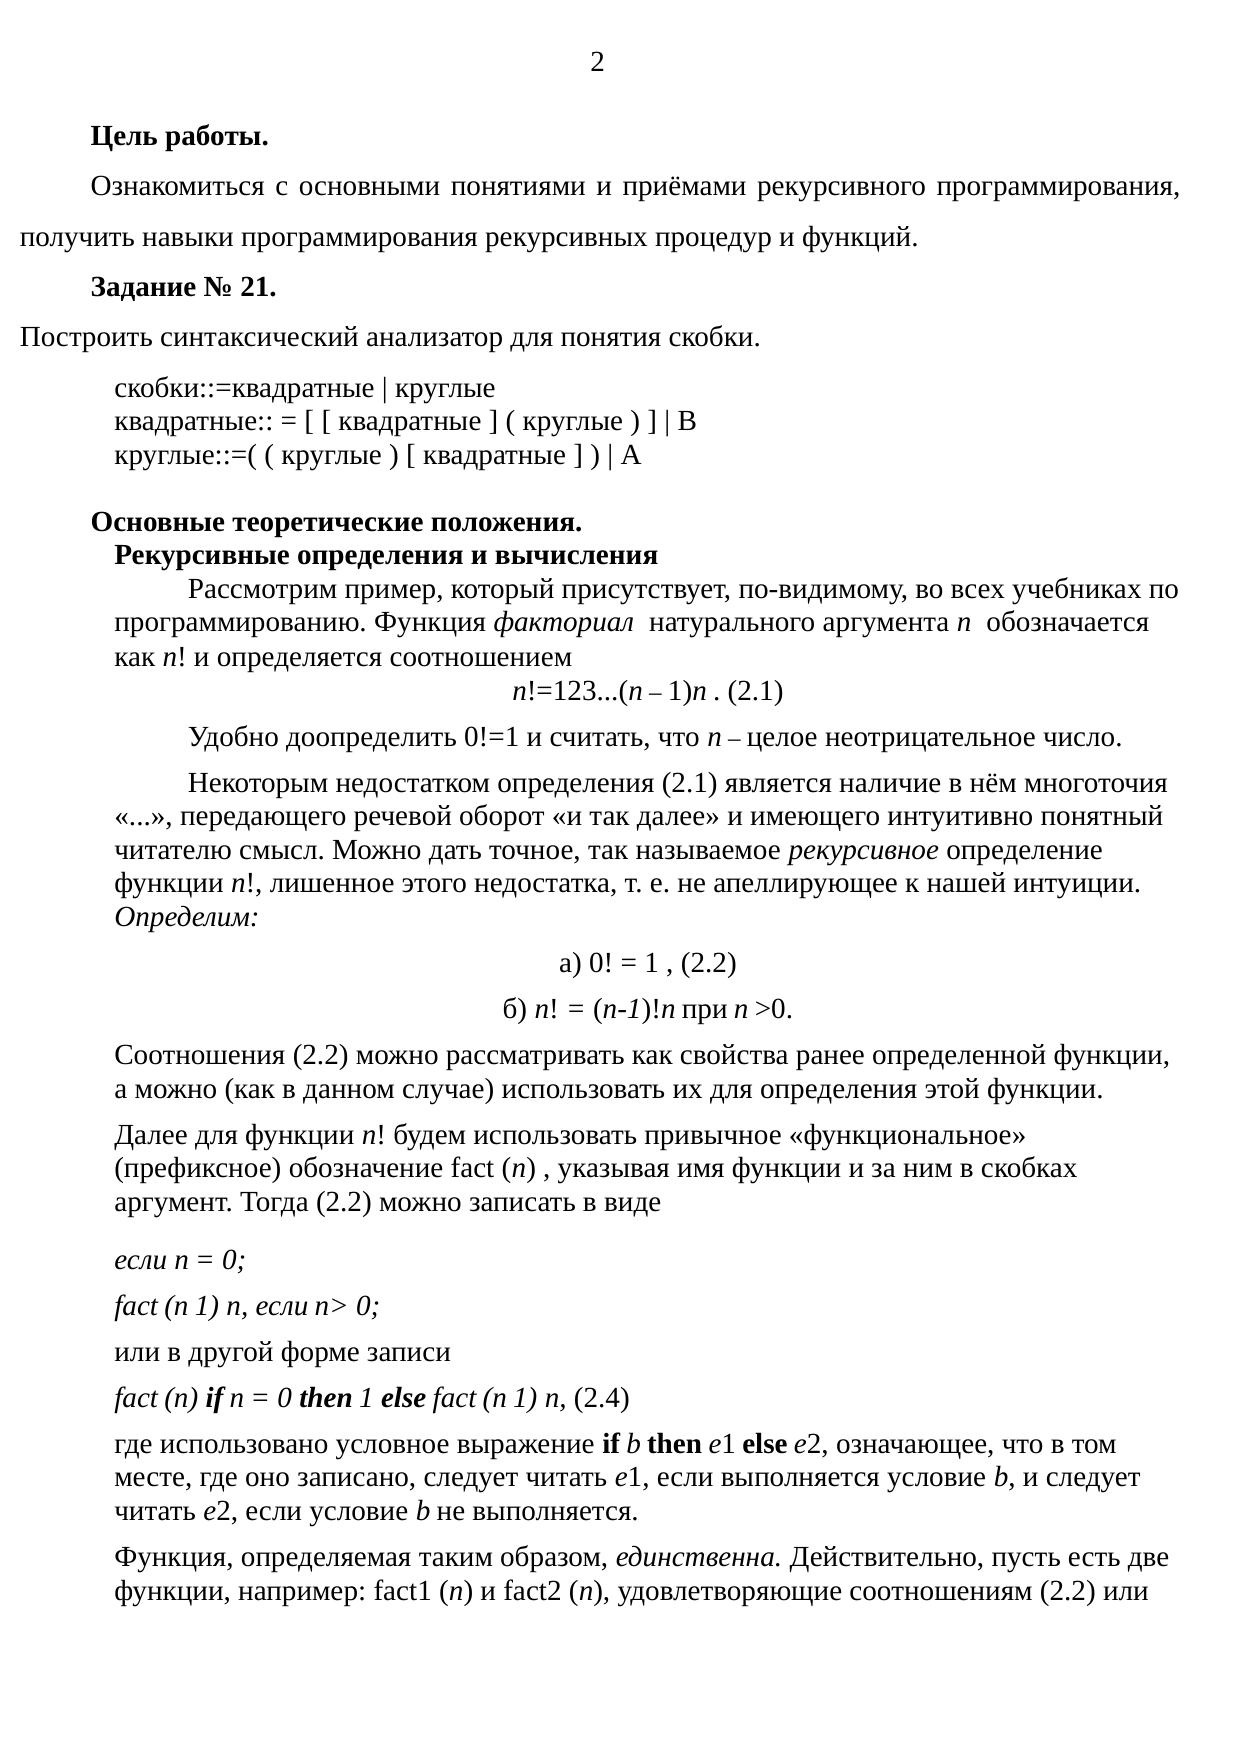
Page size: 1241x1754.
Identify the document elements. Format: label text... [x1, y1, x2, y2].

text fact (n 1) n, если n> 0; [114, 1288, 1181, 1321]
text Рассмотрим пример, который присутствует, по-видимому, во всех учебниках по программированию. Функция факториал натурального аргумента n обозначается как n! и определяется соотношением [114, 571, 1181, 673]
text n!=123...(n – 1)n . (2.1) [114, 673, 1181, 706]
text круглые::=( ( круглые ) [ квадратные ] ) | А [114, 437, 1181, 470]
text квадратные:: = [ [ квадратные ] ( круглые ) ] | B [114, 403, 1181, 437]
text Цель работы. [19, 118, 1181, 152]
text скобки::=квадратные | круглые [114, 370, 1181, 403]
text если n = 0; [114, 1242, 1181, 1275]
text Удобно доопределить 0!=1 и считать, что n – целое неотрицательное число. [114, 719, 1181, 752]
text Рекурсивные определения и вычисления [90, 537, 1181, 571]
text Некоторым недостатком определения (2.1) является наличие в нём многоточия «...», передающего речевой оборот «и так далее» и имеющего интуитивно понятный читателю смысл. Можно дать точное, так называемое рекурсивное определение функции n!, лишенное этого недостатка, т. е. не апеллирующее к нашей интуиции. Определим: [114, 765, 1181, 933]
text Далее для функции n! будем использовать привычное «функциональное» (префиксное) обозначение fact (n) , указывая имя функции и за ним в скобках аргумент. Тогда (2.2) можно записать в виде [114, 1117, 1181, 1217]
text Oзнакомиться с основными понятиями и приёмами рекурсивного программирования, получить навыки программирования рекурсивных процедур и функций. [19, 168, 1181, 252]
text Соотношения (2.2) можно рассматривать как свойства ранее определенной функции, а можно (как в данном случае) использовать их для определения этой функции. [114, 1037, 1181, 1104]
text Задание № 21. [19, 269, 1181, 303]
text Функция, определяемая таким образом, единственна. Действительно, пусть есть две функции, например: fact1 (n) и fact2 (n), удовлетворяющие соотношениям (2.2) или [114, 1539, 1181, 1606]
text или в другой форме записи [114, 1334, 1181, 1367]
text а) 0! = 1 , (2.2) [114, 945, 1181, 979]
text fact (n) if n = 0 then 1 else fact (n 1) n, (2.4) [114, 1380, 1181, 1413]
text Основные теоретические положения. [90, 504, 1181, 537]
text где использовано условное выражение if b then e1 else e2, означающее, что в том месте, где оно записано, следует читать e1, если выполняется условие b, и следует читать e2, если условие b не выполняется. [114, 1426, 1181, 1527]
text б) n! = (n-1)!n при n >0. [114, 991, 1181, 1025]
text Построить синтаксический анализатор для понятия скобки. [19, 319, 1181, 353]
